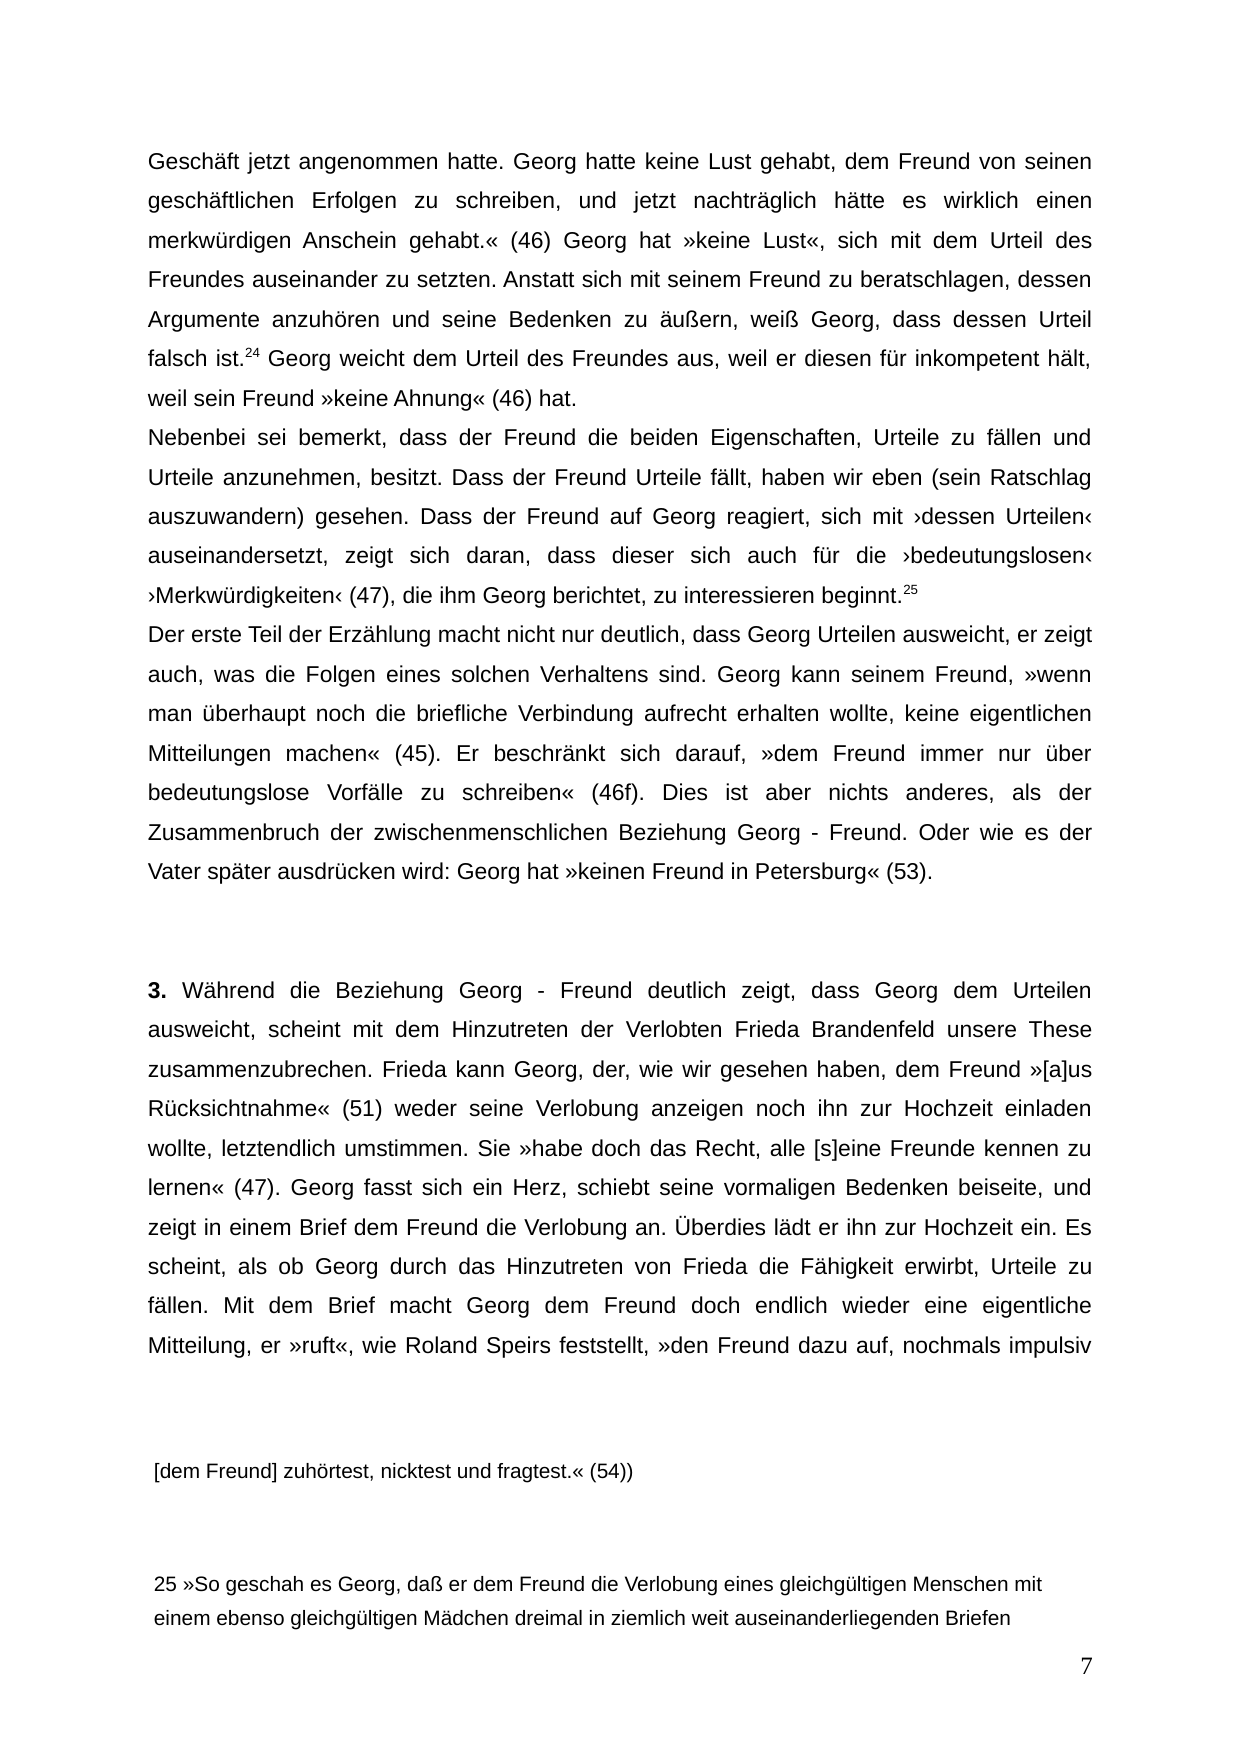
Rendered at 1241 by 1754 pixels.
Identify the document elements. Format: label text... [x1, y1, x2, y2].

text Der erste Teil der Erzählung macht nicht nur deutlich, dass Georg Urteilen ausweicht, er zeigt auch, was die Folgen eines solchen Verhaltens sind. Georg kann seinem Freund, »wenn man überhaupt noch die briefliche Verbindung aufrecht erhalten wollte, keine eigentlichen Mitteilungen machen« (45). Er beschränkt sich darauf, »dem Freund immer nur über bedeutungslose Vorfälle zu schreiben« (46f). Dies ist aber nichts anderes, als der Zusammenbruch der zwischenmenschlichen Beziehung Georg - Freund. Oder wie es der Vater später ausdrücken wird: Georg hat »keinen Freund in Petersburg« (53). [148, 621, 1093, 884]
text Nebenbei sei bemerkt, dass der Freund die beiden Eigenschaften, Urteile zu fällen und Urteile anzunehmen, besitzt. Dass der Freund Urteile fällt, haben wir eben (sein Ratschlag auszuwandern) gesehen. Dass der Freund auf Georg reagiert, sich mit ›dessen Urteilen‹ auseinandersetzt, zeigt sich daran, dass dieser sich auch für die ›bedeutungslosen‹ ›Merkwürdigkeiten‹ (47), die ihm Georg berichtet, zu interessieren beginnt. [148, 424, 1093, 608]
text 3. Während die Beziehung Georg - Freund deutlich zeigt, dass Georg dem Urteilen ausweicht, scheint mit dem Hinzutreten der Verlobten Frieda Brandenfeld unsere These zusammenzubrechen. Frieda kann Georg, der, wie wir gesehen haben, dem Freund »[a]us Rücksichtnahme« (51) weder seine Verlobung anzeigen noch ihn zur Hochzeit einladen wollte, letztendlich umstimmen. Sie »habe doch das Recht, alle [s]eine Freunde kennen zu lernen« (47). Georg fasst sich ein Herz, schiebt seine vormaligen Bedenken beiseite, und zeigt in einem Brief dem Freund die Verlobung an. Überdies lädt er ihn zur Hochzeit ein. Es scheint, als ob Georg durch das Hinzutreten von Frieda die Fähigkeit erwirbt, Urteile zu fällen. Mit dem Brief macht Georg dem Freund doch endlich wieder eine eigentliche Mitteilung, er »ruft«, wie Roland Speirs feststellt, »den Freund dazu auf, nochmals impulsiv zu handeln«. Doch ein solches Urteil ist allzu vorschnell. Während es richtig ist, dass Georg mit der Anzeige der Verlobung dem Freund eine eigentliche Mitteilung macht, ist ein genauer Blick auf die Einladung zur Hochzeit nötig. Diese Einladung spricht er mit folgenden Worten aus: [148, 977, 1093, 1358]
text »So geschah es Georg, daß er dem Freund die Verlobung eines gleichgültigen Menschen mit einem ebenso gleichgültigen Mädchen dreimal in ziemlich weit auseinanderliegenden Briefen [148, 1567, 1093, 1636]
text Geschäft jetzt angenommen hatte. Georg hatte keine Lust gehabt, dem Freund von seinen geschäftlichen Erfolgen zu schreiben, und jetzt nachträglich hätte es wirklich einen merkwürdigen Anschein gehabt.« (46) Georg hat »keine Lust«, sich mit dem Urteil des Freundes auseinander zu setzten. Anstatt sich mit seinem Freund zu beratschlagen, dessen Argumente anzuhören und seine Bedenken zu äußern, weiß Georg, dass dessen Urteil falsch ist. Georg weicht dem Urteil des Freundes aus, weil er diesen für inkompetent hält, weil sein Freund »keine Ahnung« (46) hat. [148, 148, 1093, 411]
